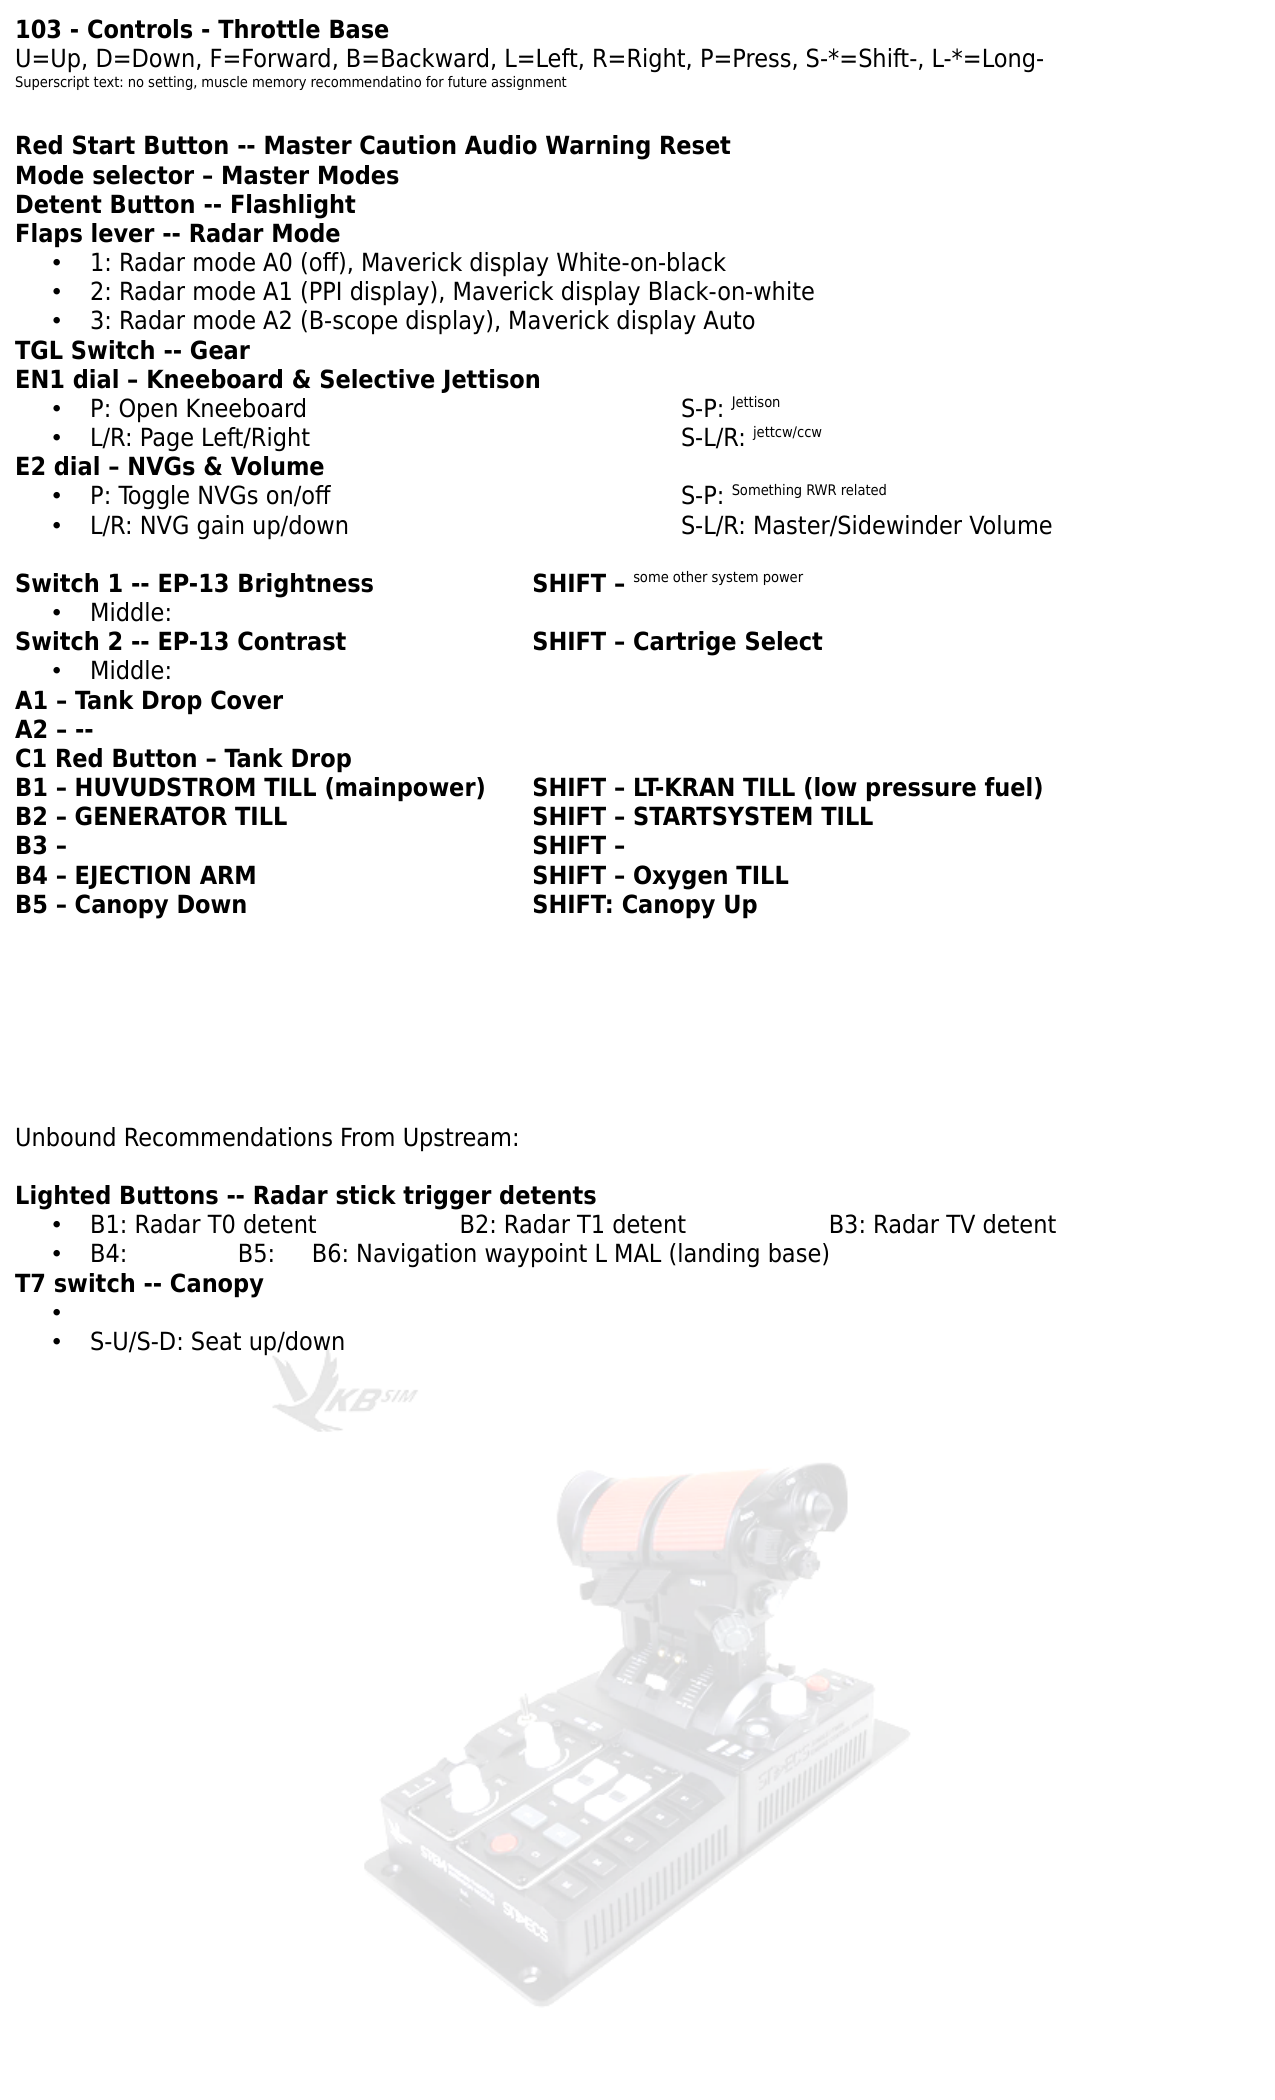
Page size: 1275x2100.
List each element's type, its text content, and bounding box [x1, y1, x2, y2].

list B4: B5: B6: Navigation waypoint L MAL (landing base) [52, 1239, 1260, 1269]
text EN1 dial – Kneeboard & Selective Jettison [15, 365, 1260, 394]
text Lighted Buttons -- Radar stick trigger detents [15, 1181, 1260, 1210]
text A1 – Tank Drop Cover [15, 686, 1260, 715]
text Switch 1 -- EP-13 Brightness SHIFT – some other system power [15, 569, 1260, 598]
list 3: Radar mode A2 (B-scope display), Maverick display Auto [52, 307, 1260, 336]
list 1: Radar mode A0 (off), Maverick display White-on-black [52, 248, 1260, 277]
text Red Start Button -- Master Caution Audio Warning Reset [15, 132, 1260, 161]
text TGL Switch -- Gear [15, 336, 1260, 365]
list P: Toggle NVGs on/off S-P: Something RWR related [52, 482, 1260, 511]
list Middle: [52, 598, 1260, 627]
text Mode selector – Master Modes [15, 161, 1260, 190]
text 103 - Controls - Throttle Base [15, 15, 1260, 44]
text B3 – SHIFT – [15, 832, 1260, 861]
text B5 – Canopy Down SHIFT: Canopy Up [15, 890, 1260, 919]
list 2: Radar mode A1 (PPI display), Maverick display Black-on-white [52, 277, 1260, 307]
list L/R: NVG gain up/down S-L/R: Master/Sidewinder Volume [52, 511, 1260, 540]
list S-U/S-D: Seat up/down [1045, 1327, 1260, 1356]
text Unbound Recommendations From Upstream: [15, 1123, 1260, 1152]
list S-U/S-D: Seat up/down [52, 1327, 230, 1356]
text B2 – GENERATOR TILL SHIFT – STARTSYSTEM TILL [15, 802, 1260, 832]
text E2 dial – NVGs & Volume [15, 452, 1260, 482]
list P: Open Kneeboard S-P: Jettison [52, 394, 1260, 423]
text A2 – -- [15, 715, 1260, 744]
text C1 Red Button – Tank Drop [15, 744, 1260, 773]
text Switch 2 -- EP-13 Contrast SHIFT – Cartrige Select [15, 627, 1260, 657]
text T7 switch -- Canopy [15, 1269, 1260, 1298]
text B4 – EJECTION ARM SHIFT – Oxygen TILL [15, 861, 1260, 890]
list B1: Radar T0 detent B2: Radar T1 detent B3: Radar TV detent [52, 1210, 1260, 1239]
list L/R: Page Left/Right S-L/R: jettcw/ccw [52, 423, 1260, 452]
list Middle: [52, 657, 1260, 686]
text Flaps lever -- Radar Mode [15, 219, 1260, 248]
text Detent Button -- Flashlight [15, 190, 1260, 219]
text B1 – HUVUDSTROM TILL (mainpower) SHIFT – LT-KRAN TILL (low pressure fuel) [15, 773, 1260, 802]
text Superscript text: no setting, muscle memory recommendatino for future assignment [15, 73, 1260, 102]
text U=Up, D=Down, F=Forward, B=Backward, L=Left, R=Right, P=Press, S-*=Shift-, L-*=Long- [15, 44, 1260, 73]
